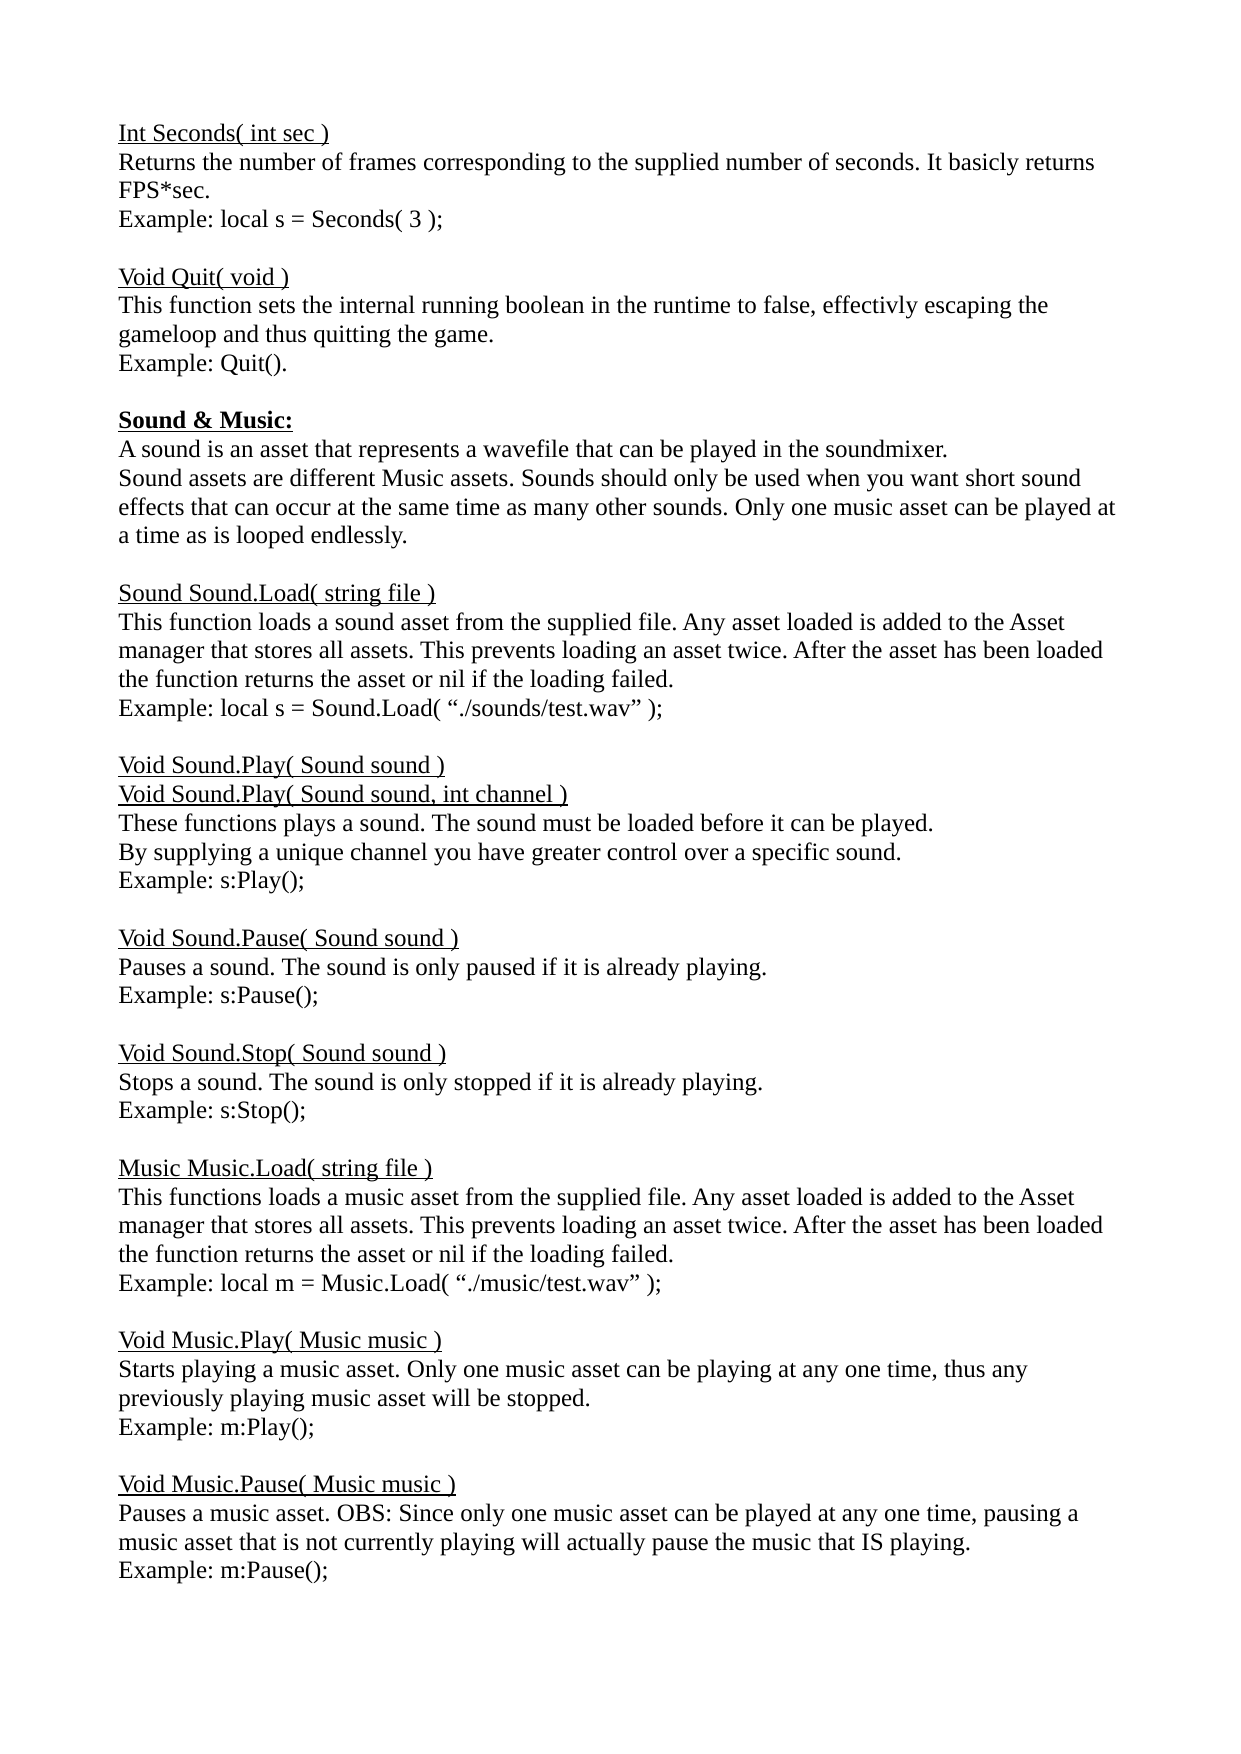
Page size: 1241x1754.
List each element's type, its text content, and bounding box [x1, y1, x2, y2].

text Example: s:Pause(); [118, 981, 1122, 1009]
text Example: s:Stop(); [118, 1096, 1122, 1124]
text Void Sound.Play( Sound sound, int channel ) [118, 779, 1122, 808]
text These functions plays a sound. The sound must be loaded before it can be played. [118, 808, 1122, 837]
text Example: Quit(). [118, 348, 1122, 377]
text Void Quit( void ) [118, 262, 1122, 291]
text Starts playing a music asset. Only one music asset can be playing at any one time, thus any previously playing music asset will be stopped. [118, 1354, 1122, 1412]
text Void Sound.Pause( Sound sound ) [118, 923, 1122, 952]
text Void Sound.Stop( Sound sound ) [118, 1038, 1122, 1067]
text This functions loads a music asset from the supplied file. Any asset loaded is added to the Asset manager that stores all assets. This prevents loading an asset twice. After the asset has been loaded the function returns the asset or nil if the loading failed. [118, 1182, 1122, 1268]
text This function sets the internal running boolean in the runtime to false, effectivly escaping the gameloop and thus quitting the game. [118, 291, 1122, 348]
text Sound assets are different Music assets. Sounds should only be used when you want short sound effects that can occur at the same time as many other sounds. Only one music asset can be played at a time as is looped endlessly. [118, 463, 1122, 549]
text Pauses a sound. The sound is only paused if it is already playing. [118, 952, 1122, 981]
text Example: local s = Sound.Load( “./sounds/test.wav” ); [118, 693, 1122, 722]
text This function loads a sound asset from the supplied file. Any asset loaded is added to the Asset manager that stores all assets. This prevents loading an asset twice. After the asset has been loaded the function returns the asset or nil if the loading failed. [118, 607, 1122, 693]
text Example: local m = Music.Load( “./music/test.wav” ); [118, 1268, 1122, 1297]
text Stops a sound. The sound is only stopped if it is already playing. [118, 1067, 1122, 1096]
text Example: s:Play(); [118, 866, 1122, 894]
text Music Music.Load( string file ) [118, 1153, 1122, 1182]
text Sound Sound.Load( string file ) [118, 578, 1122, 607]
text Pauses a music asset. OBS: Since only one music asset can be played at any one time, pausing a music asset that is not currently playing will actually pause the music that IS playing. [118, 1498, 1122, 1556]
text Example: m:Play(); [118, 1412, 1122, 1441]
text Void Music.Pause( Music music ) [118, 1469, 1122, 1498]
text Sound & Music: [118, 406, 1122, 434]
text Example: m:Pause(); [118, 1556, 1122, 1584]
text A sound is an asset that represents a wavefile that can be played in the soundmixer. [118, 434, 1122, 463]
text Void Music.Play( Music music ) [118, 1326, 1122, 1354]
text Void Sound.Play( Sound sound ) [118, 751, 1122, 779]
text Int Seconds( int sec ) [118, 118, 1122, 147]
text Returns the number of frames corresponding to the supplied number of seconds. It basicly returns FPS*sec. Example: local s = Seconds( 3 ); [118, 147, 1122, 233]
text By supplying a unique channel you have greater control over a specific sound. [118, 837, 1122, 866]
